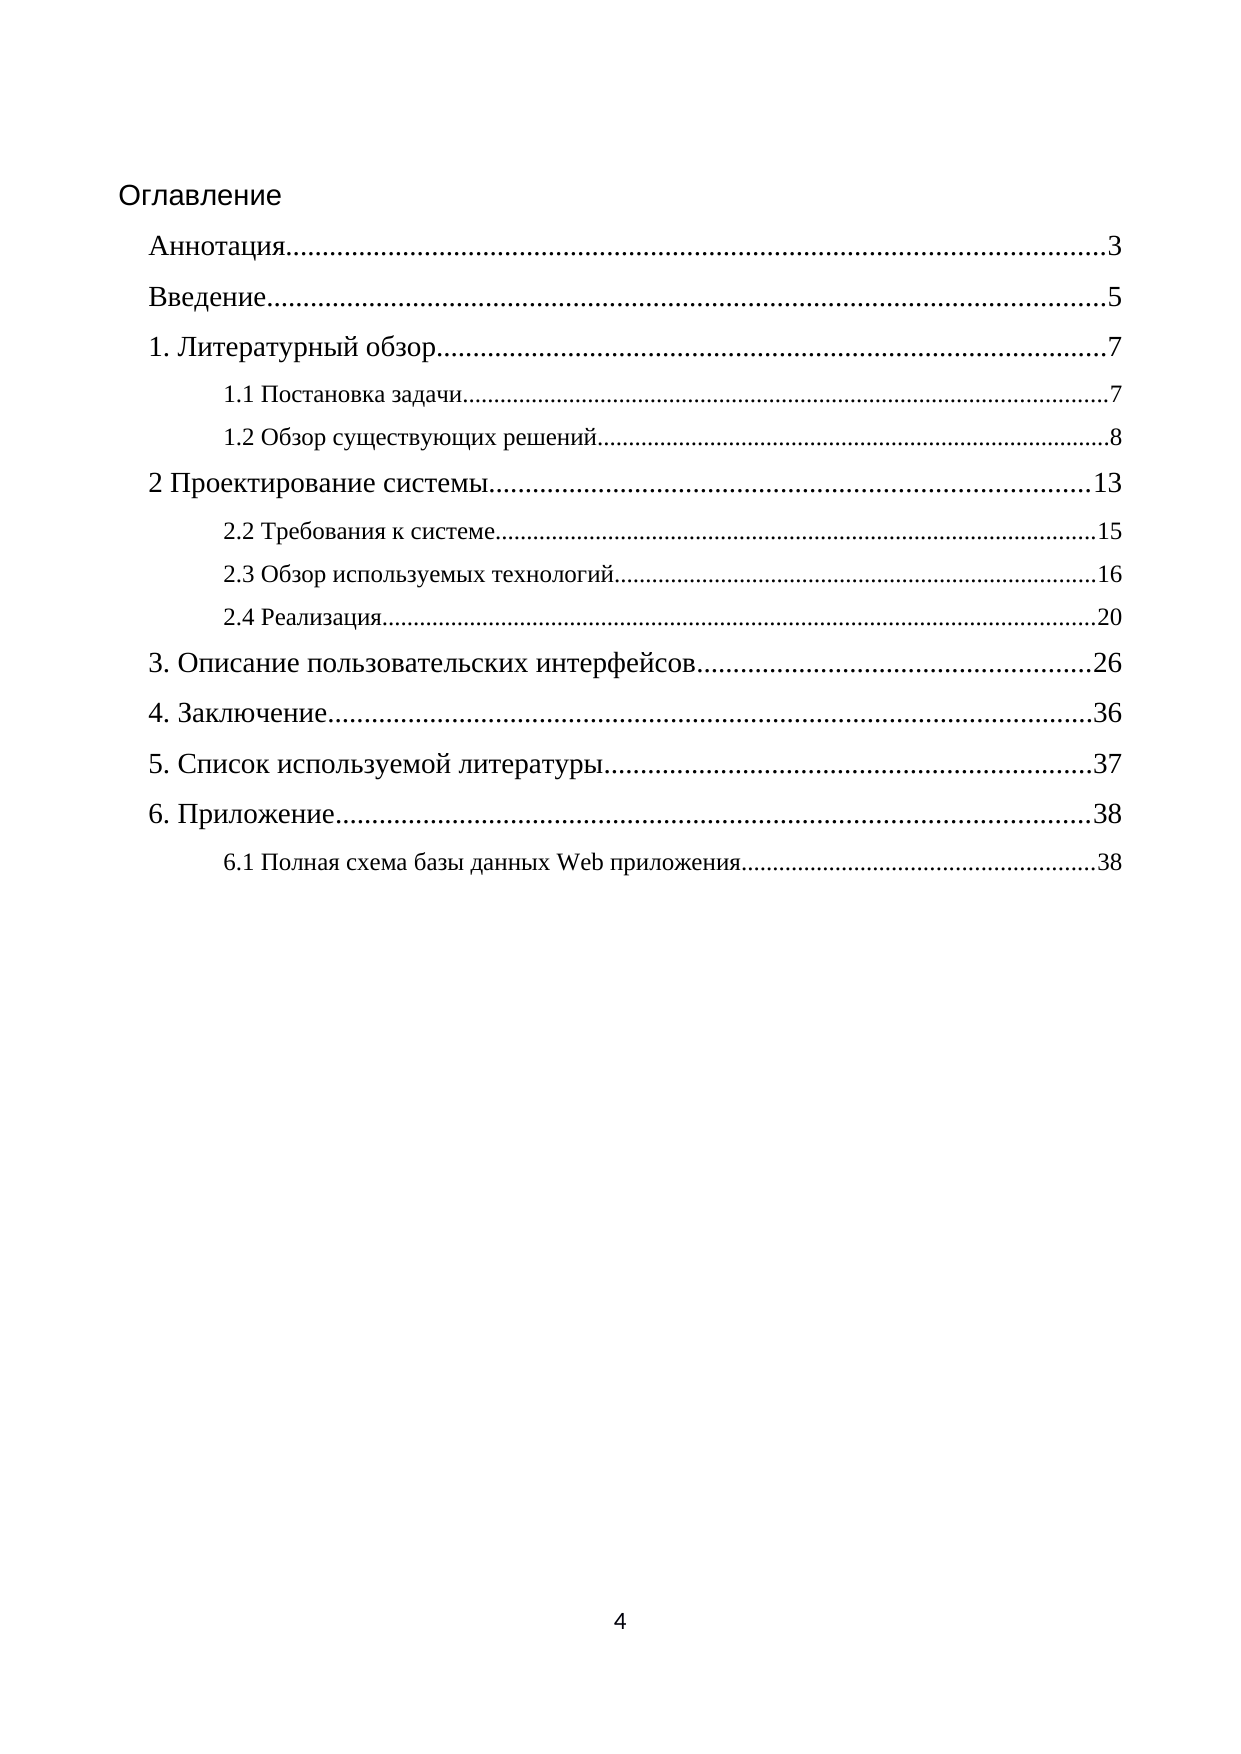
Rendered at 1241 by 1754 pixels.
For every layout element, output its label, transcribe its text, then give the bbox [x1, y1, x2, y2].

text 2.3 Обзор используемых технологий 16 [223, 559, 1122, 588]
text 2.4 Реализация 20 [223, 602, 1122, 631]
text 4. Заключение 36 [148, 696, 1122, 729]
text Аннотация 3 [148, 228, 1122, 262]
text 6. Приложение 38 [148, 796, 1122, 830]
text 1.1 Постановка задачи 7 [223, 379, 1122, 408]
text 5. Список используемой литературы 37 [148, 746, 1122, 779]
text 1. Литературный обзор 7 [148, 329, 1122, 363]
text Введение 5 [148, 279, 1122, 312]
text 1.2 Обзор существующих решений 8 [223, 422, 1122, 451]
text 2 Проектирование системы 13 [148, 466, 1122, 499]
text 6.1 Полная схема базы данных Web приложения 38 [223, 847, 1122, 875]
subtitle Оглавление [118, 178, 1122, 212]
text 3. Описание пользовательских интерфейсов 26 [148, 645, 1122, 679]
text 2.2 Требования к системе 15 [223, 516, 1122, 545]
